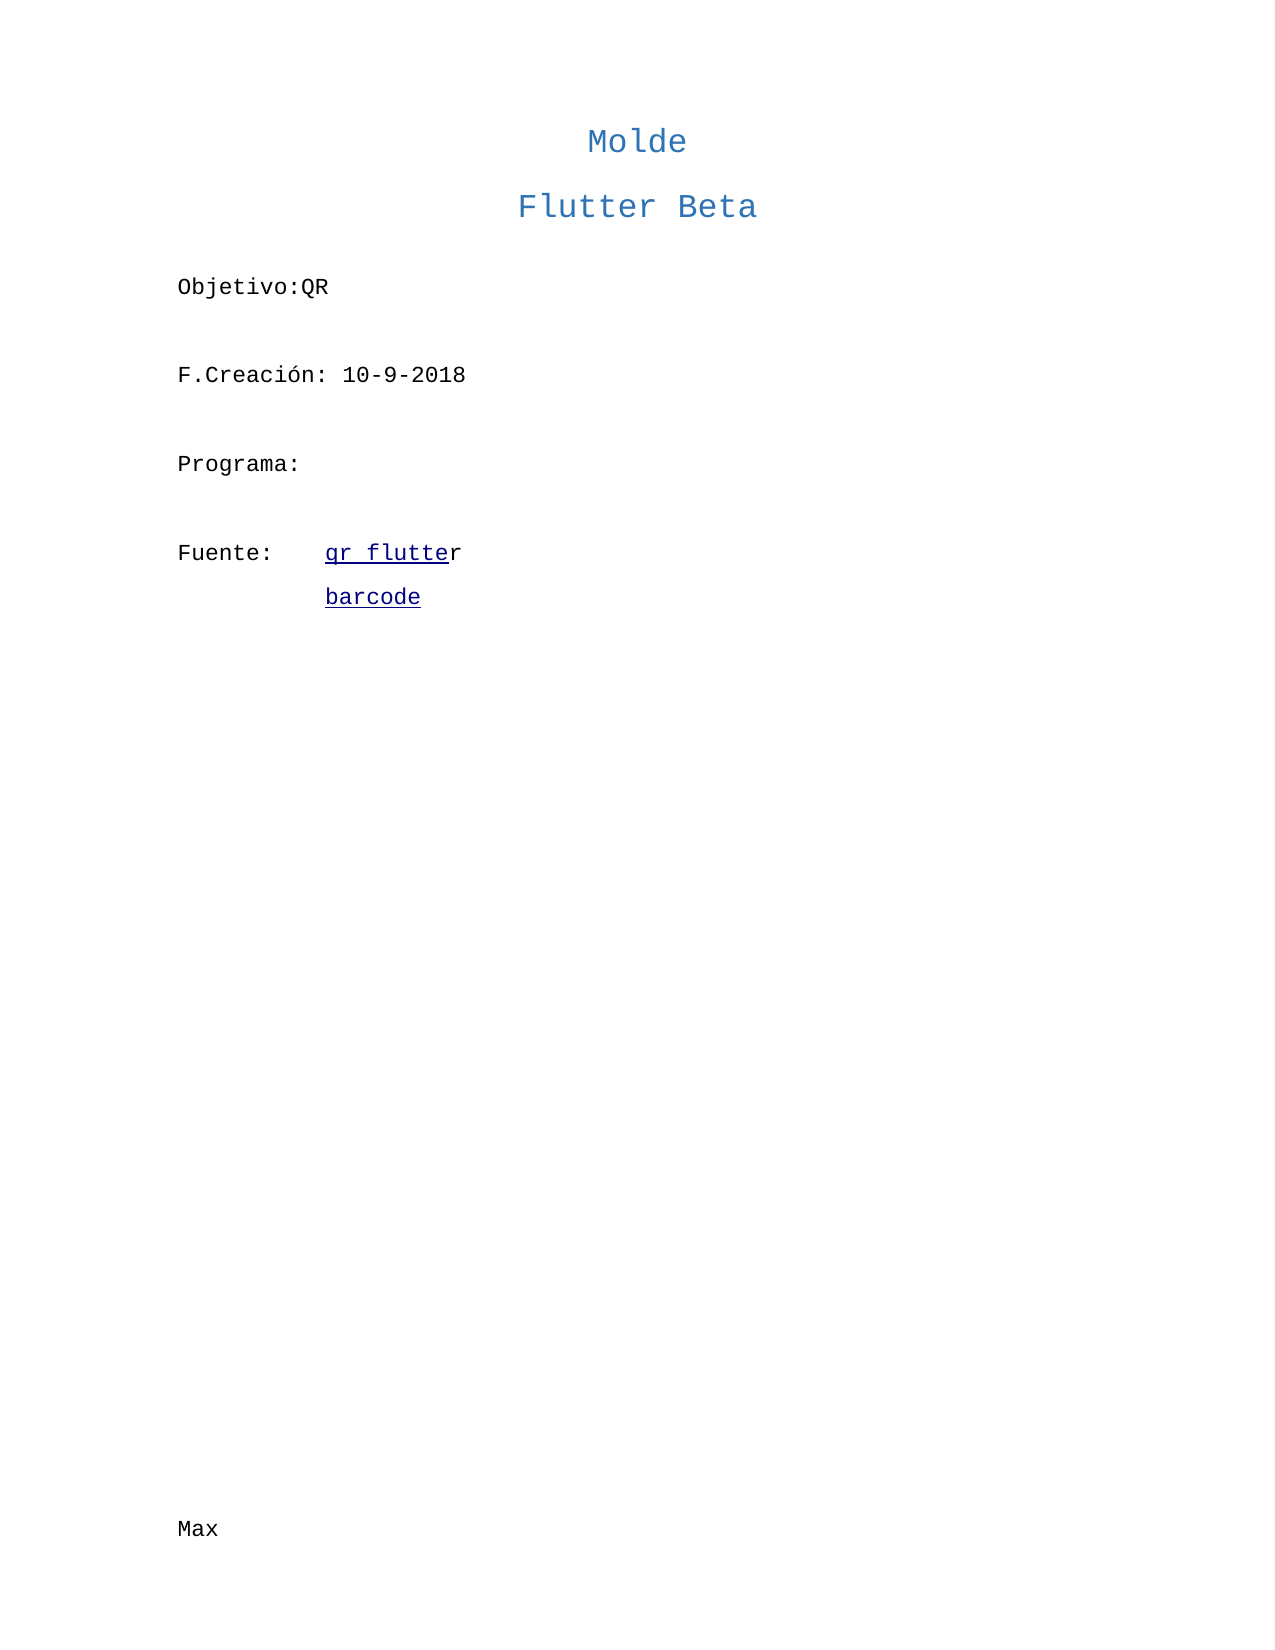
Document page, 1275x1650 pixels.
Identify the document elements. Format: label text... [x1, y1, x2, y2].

text Programa: [177, 452, 1098, 478]
text F.Creación: 10-9-2018 [177, 364, 1098, 390]
text Max [177, 1517, 1098, 1543]
text Fuente: qr flutter [177, 541, 1098, 567]
subtitle Molde [177, 125, 1098, 163]
text barcode [177, 586, 1098, 612]
subtitle Flutter Beta [177, 190, 1098, 228]
text Objetivo:QR [177, 275, 1098, 301]
